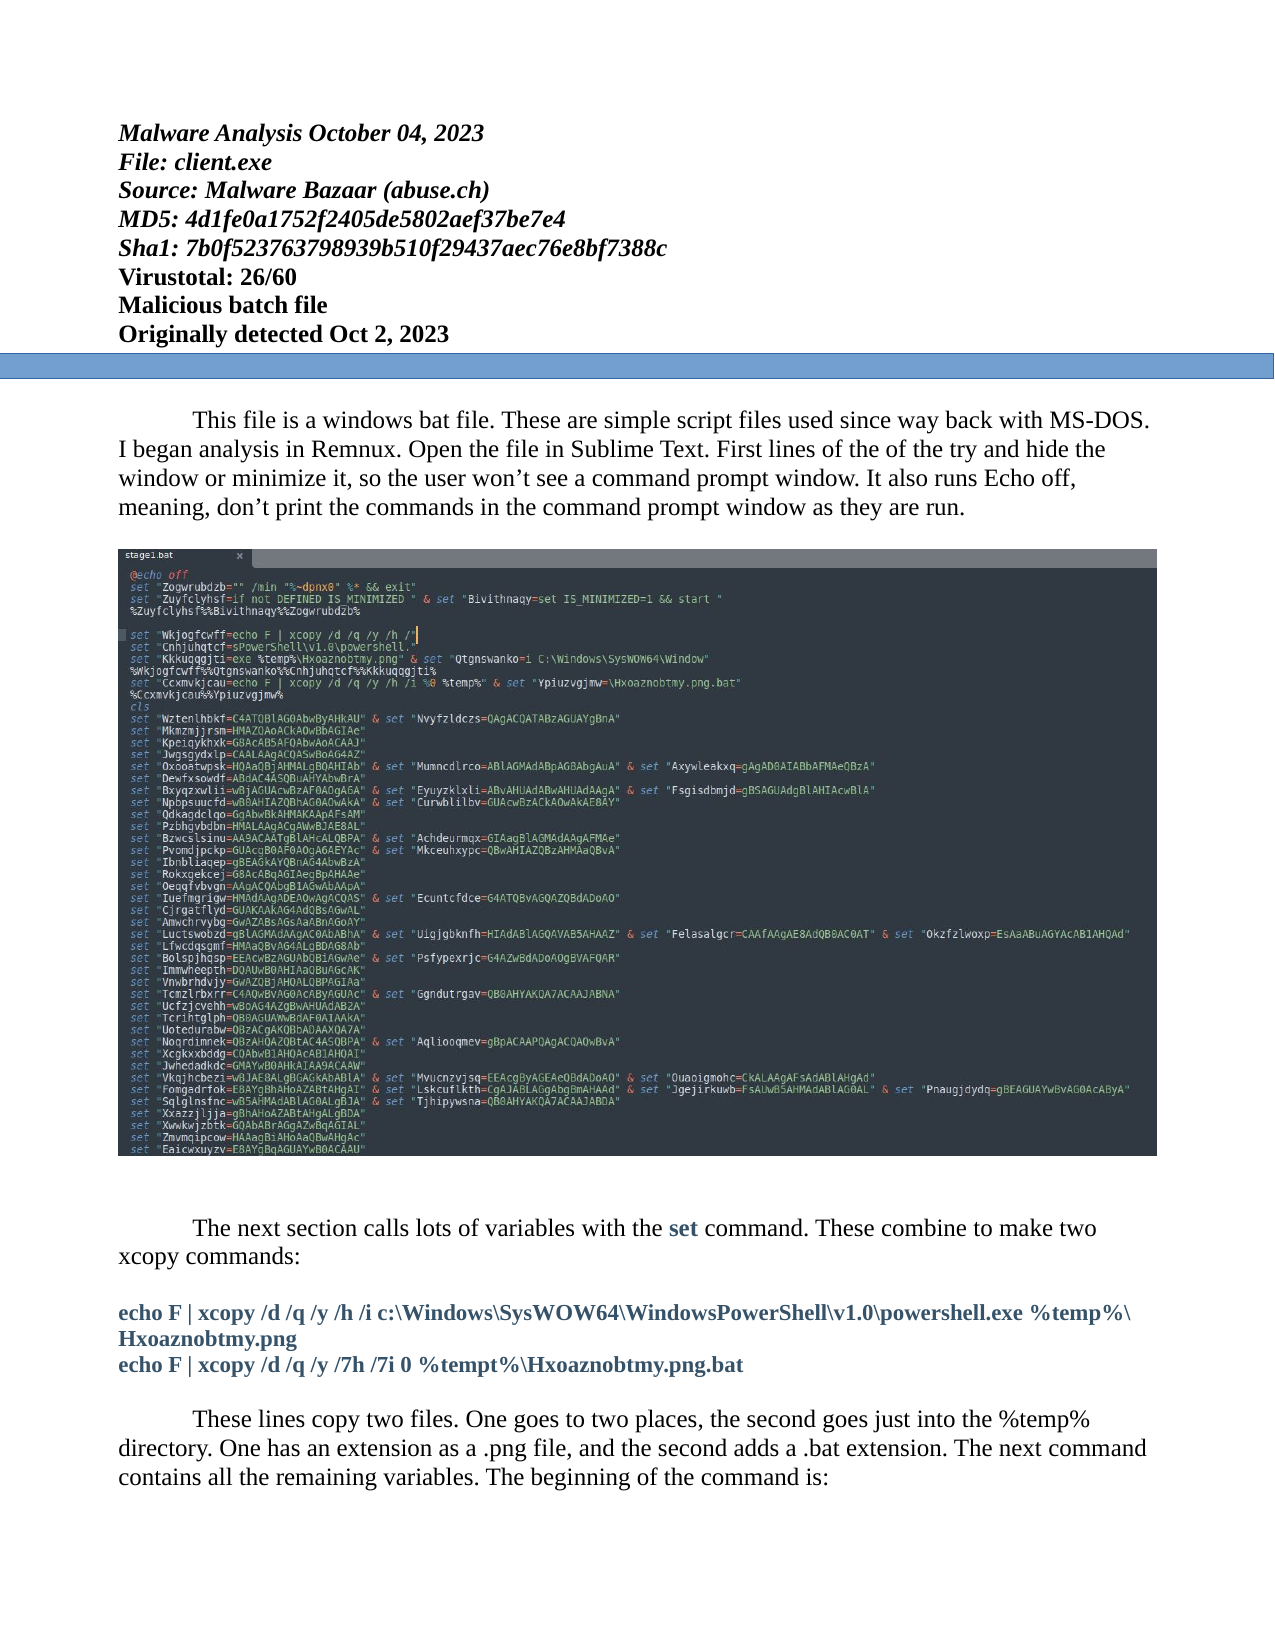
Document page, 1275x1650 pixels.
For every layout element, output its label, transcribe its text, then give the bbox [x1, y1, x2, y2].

text Source: Malware Bazaar (abuse.ch) [118, 176, 1157, 204]
text echo F | xcopy /d /q /y /7h /7i 0 %tempt%\Hxoaznobtmy.png.bat [118, 1352, 1157, 1378]
text Malicious batch file [118, 291, 1157, 319]
text Malware Analysis October 04, 2023 [118, 118, 1157, 147]
text MD5: 4d1fe0a1752f2405de5802aef37be7e4 [118, 204, 1157, 233]
text echo F | xcopy /d /q /y /h /i c:\Windows\SysWOW64\WindowsPowerShell\v1.0\powershell.exe %temp%\Hxoaznobtmy.png [118, 1299, 1157, 1352]
text These lines copy two files. One goes to two places, the second goes just into the %temp% directory. One has an extension as a .png file, and the second adds a .bat extension. The next command contains all the remaining variables. The beginning of the command is: [118, 1404, 1157, 1491]
text The next section calls lots of variables with the set command. These combine to make two xcopy commands: [118, 1213, 1157, 1270]
text Originally detected Oct 2, 2023 [118, 319, 1157, 348]
text This file is a windows bat file. These are simple script files used since way back with MS-DOS. I began analysis in Remnux. Open the file in Sublime Text. First lines of the of the try and hide the window or minimize it, so the user won’t see a command prompt window. It also runs Echo off, meaning, don’t print the commands in the command prompt window as they are run. [118, 406, 1157, 521]
text Virustotal: 26/60 [118, 262, 1157, 291]
text Sha1: 7b0f523763798939b510f29437aec76e8bf7388c [118, 233, 1157, 262]
text File: client.exe [118, 147, 1157, 176]
picture [118, 549, 1157, 1156]
